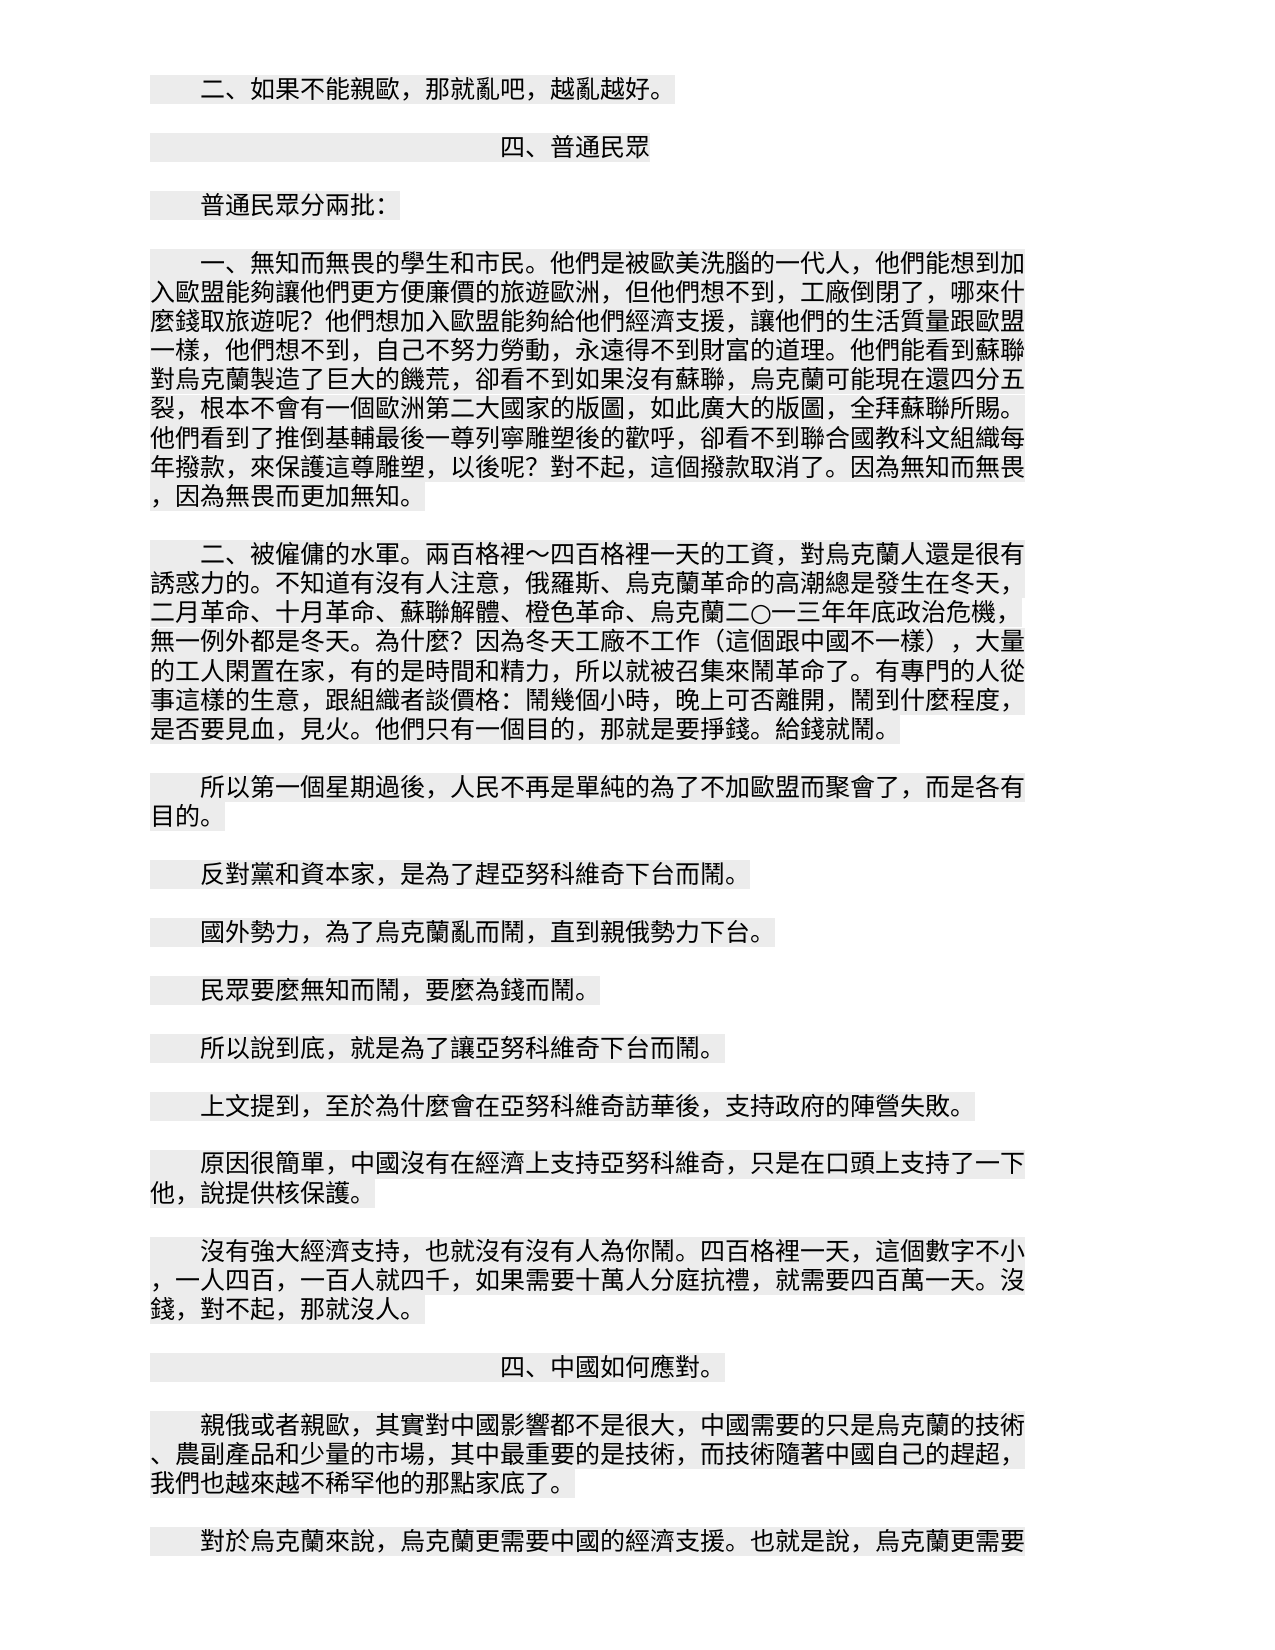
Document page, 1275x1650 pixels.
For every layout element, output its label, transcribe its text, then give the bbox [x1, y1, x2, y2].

text 二、如果不能親歐，那就亂吧，越亂越好。 四、普通民眾 普通民眾分兩批： 一、無知而無畏的學生和市民。他們是被歐美洗腦的一代人，他們能想到加 入歐盟能夠讓他們更方便廉價的旅遊歐洲，但他們想不到，工廠倒閉了，哪來什 麼錢取旅遊呢？他們想加入歐盟能夠給他們經濟支援，讓他們的生活質量跟歐盟 一樣，他們想不到，自己不努力勞動，永遠得不到財富的道理。他們能看到蘇聯 對烏克蘭製造了巨大的饑荒，卻看不到如果沒有蘇聯，烏克蘭可能現在還四分五 裂，根本不會有一個歐洲第二大國家的版圖，如此廣大的版圖，全拜蘇聯所賜。 他們看到了推倒基輔最後一尊列寧雕塑後的歡呼，卻看不到聯合國教科文組織每 年撥款，來保護這尊雕塑，以後呢？對不起，這個撥款取消了。因為無知而無畏 ，因為無畏而更加無知。 二、被僱傭的水軍。兩百格裡～四百格裡一天的工資，對烏克蘭人還是很有 誘惑力的。不知道有沒有人注意，俄羅斯、烏克蘭革命的高潮總是發生在冬天， 二月革命、十月革命、蘇聯解體、橙色革命、烏克蘭二○一三年年底政治危機， 無一例外都是冬天。為什麼？因為冬天工廠不工作（這個跟中國不一樣），大量 的工人閑置在家，有的是時間和精力，所以就被召集來鬧革命了。有專門的人從 事這樣的生意，跟組織者談價格：鬧幾個小時，晚上可否離開，鬧到什麼程度， 是否要見血，見火。他們只有一個目的，那就是要掙錢。給錢就鬧。 所以第一個星期過後，人民不再是單純的為了不加歐盟而聚會了，而是各有 目的。 反對黨和資本家，是為了趕亞努科維奇下台而鬧。 國外勢力，為了烏克蘭亂而鬧，直到親俄勢力下台。 民眾要麼無知而鬧，要麼為錢而鬧。 所以說到底，就是為了讓亞努科維奇下台而鬧。 上文提到，至於為什麼會在亞努科維奇訪華後，支持政府的陣營失敗。 原因很簡單，中國沒有在經濟上支持亞努科維奇，只是在口頭上支持了一下 他，說提供核保護。 沒有強大經濟支持，也就沒有沒有人為你鬧。四百格裡一天，這個數字不小 ，一人四百，一百人就四千，如果需要十萬人分庭抗禮，就需要四百萬一天。沒 錢，對不起，那就沒人。 四、中國如何應對。 親俄或者親歐，其實對中國影響都不是很大，中國需要的只是烏克蘭的技術 、農副產品和少量的市場，其中最重要的是技術，而技術隨著中國自己的趕超， 我們也越來越不稀罕他的那點家底了。 對於烏克蘭來說，烏克蘭更需要中國的經濟支援。也就是說，烏克蘭更需要 [150, 75, 1125, 1556]
